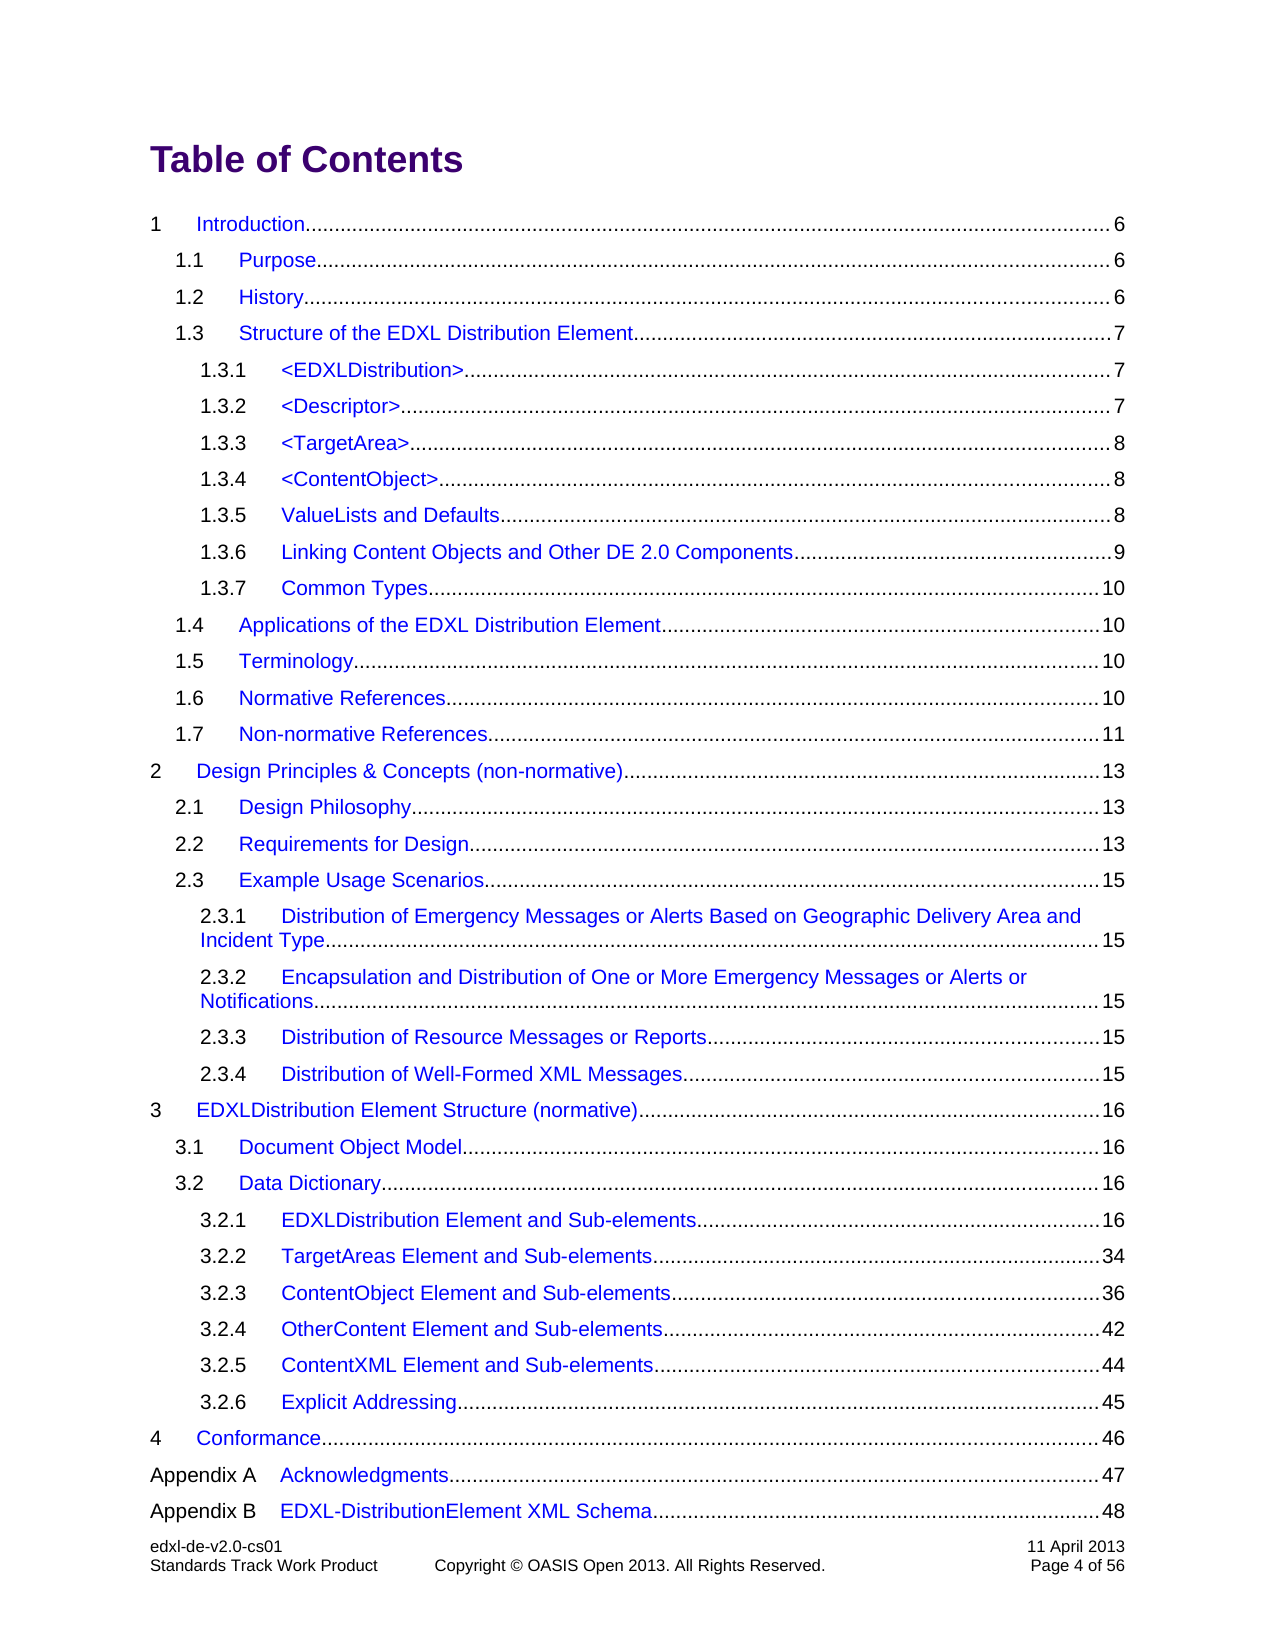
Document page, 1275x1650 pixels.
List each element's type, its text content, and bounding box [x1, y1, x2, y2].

text 2.3.2 Encapsulation and Distribution of One or More Emergency Messages or Alerts or Notifications 15 [200, 965, 1125, 1013]
text 2 Design Principles & Concepts (non-normative) 13 [150, 758, 1125, 782]
text 3 EDXLDistribution Element Structure (normative) 16 [150, 1098, 1125, 1122]
text 1.4 Applications of the EDXL Distribution Element 10 [175, 613, 1125, 637]
text Appendix B EDXL-DistributionElement XML Schema 48 [150, 1499, 1125, 1523]
text 2.1 Design Philosophy 13 [175, 795, 1125, 819]
text 2.3.3 Distribution of Resource Messages or Reports 15 [200, 1025, 1125, 1049]
text 1.3.3 <TargetArea> 8 [200, 430, 1125, 454]
text Table of Contents [150, 137, 1125, 180]
text 2.3.4 Distribution of Well-Formed XML Messages 15 [200, 1062, 1125, 1086]
text 2.3 Example Usage Scenarios 15 [175, 868, 1125, 892]
text 3.2.4 OtherContent Element and Sub-elements 42 [200, 1317, 1125, 1341]
text Appendix A Acknowledgments 47 [150, 1463, 1125, 1487]
text 1.3.5 ValueLists and Defaults 8 [200, 503, 1125, 527]
text 1.3 Structure of the EDXL Distribution Element 7 [175, 321, 1125, 345]
text 1 Introduction 6 [150, 212, 1125, 236]
text 1.1 Purpose 6 [175, 248, 1125, 272]
text 1.5 Terminology 10 [175, 649, 1125, 673]
text 3.1 Document Object Model 16 [175, 1134, 1125, 1158]
text 1.6 Normative References 10 [175, 686, 1125, 709]
text 3.2.3 ContentObject Element and Sub-elements 36 [200, 1280, 1125, 1304]
text 3.2.6 Explicit Addressing 45 [200, 1390, 1125, 1414]
text 1.3.1 <EDXLDistribution> 7 [200, 357, 1125, 381]
text 2.2 Requirements for Design 13 [175, 831, 1125, 855]
text 1.3.2 <Descriptor> 7 [200, 394, 1125, 418]
text 1.3.6 Linking Content Objects and Other DE 2.0 Components 9 [200, 540, 1125, 564]
text 3.2 Data Dictionary 16 [175, 1171, 1125, 1195]
text 4 Conformance 46 [150, 1426, 1125, 1450]
text 1.3.4 <ContentObject> 8 [200, 467, 1125, 491]
text 3.2.2 TargetAreas Element and Sub-elements 34 [200, 1244, 1125, 1268]
text 1.3.7 Common Types 10 [200, 576, 1125, 600]
text 1.7 Non-normative References 11 [175, 722, 1125, 746]
text 2.3.1 Distribution of Emergency Messages or Alerts Based on Geographic Delivery Area and Incident Type 15 [200, 904, 1125, 952]
text 1.2 History 6 [175, 284, 1125, 308]
text 3.2.1 EDXLDistribution Element and Sub-elements 16 [200, 1207, 1125, 1231]
text 3.2.5 ContentXML Element and Sub-elements 44 [200, 1353, 1125, 1377]
